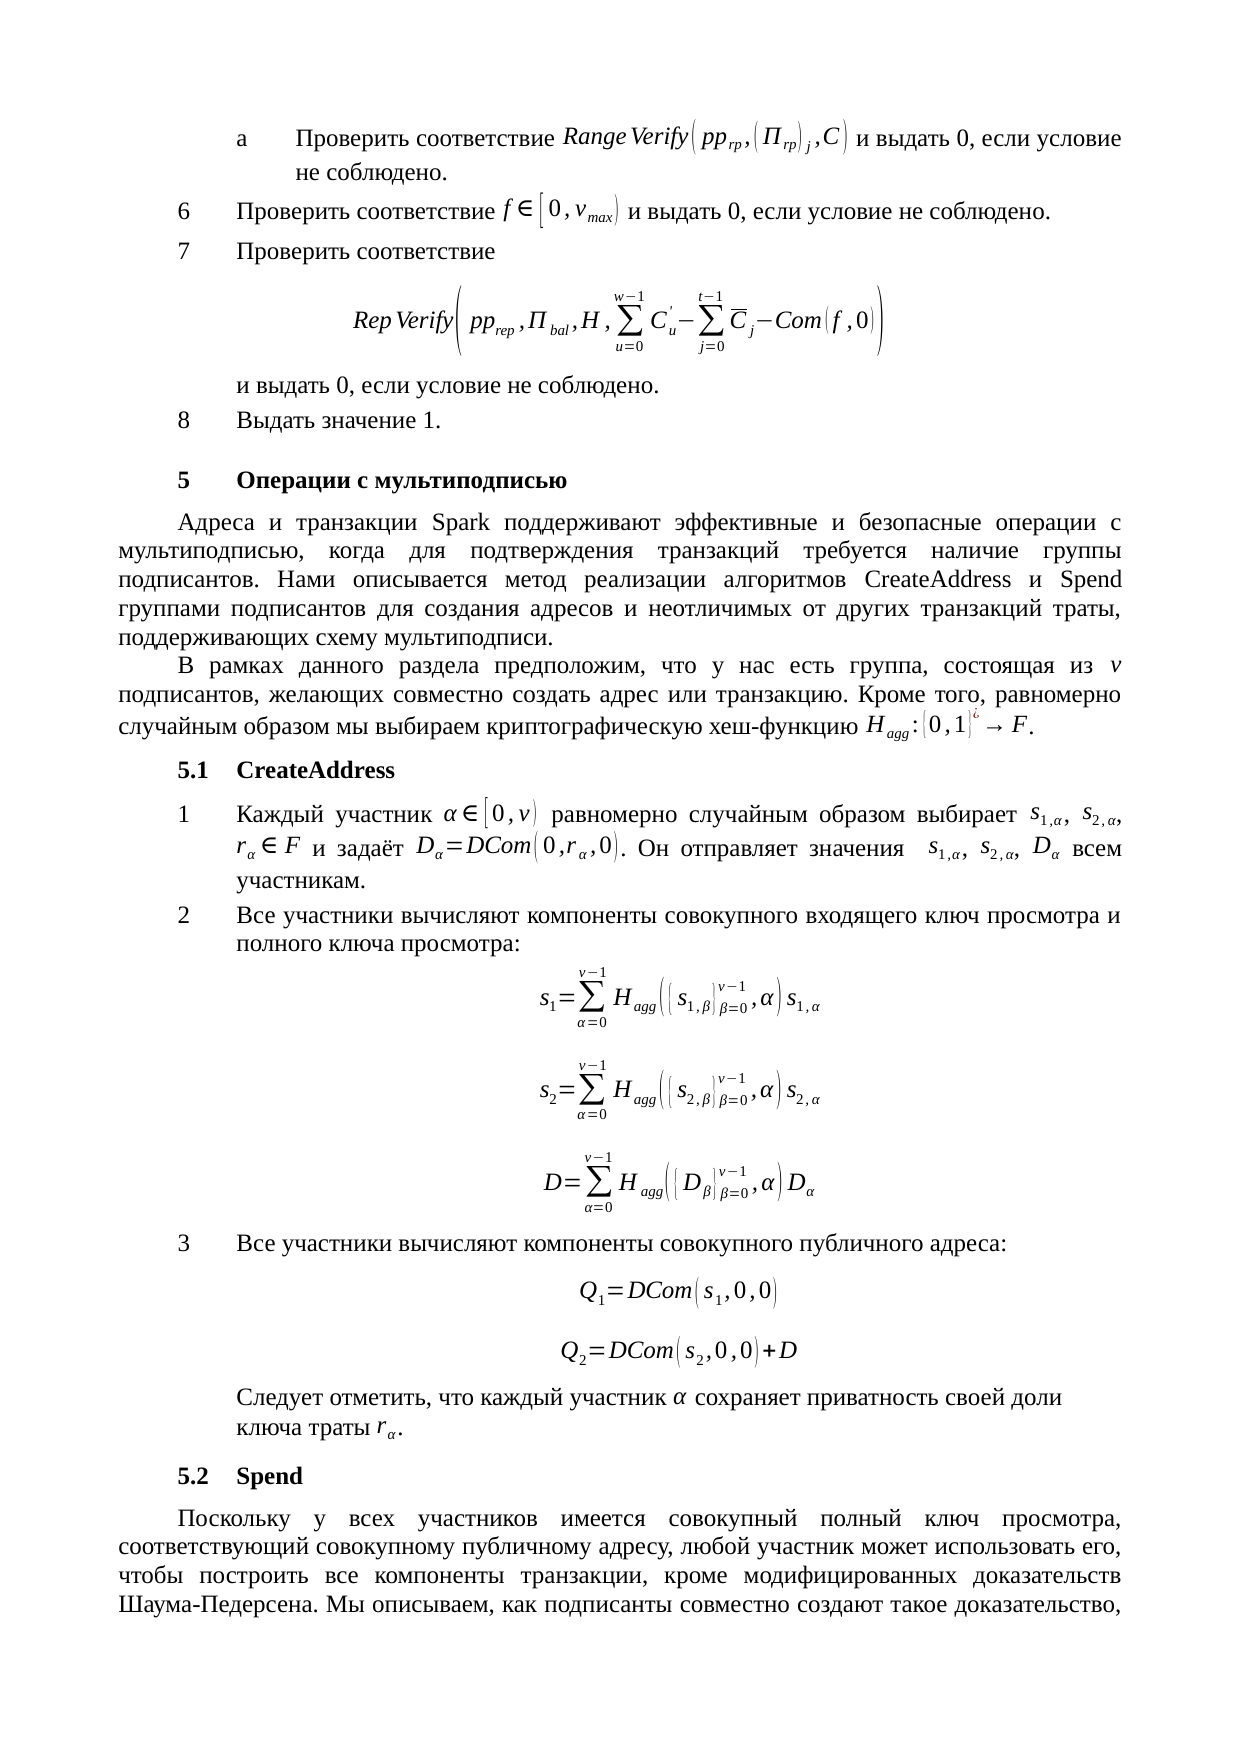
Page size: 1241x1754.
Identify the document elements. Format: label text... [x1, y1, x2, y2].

list Проверить соответствие и выдать 0, если условие не соблюдено. [177, 192, 1122, 230]
list Проверить соответствие и выдать 0, если условие не соблюдено. [236, 118, 1122, 185]
list Spend [177, 1461, 1122, 1490]
list Адреса и транзакции Spark поддерживают эффективные и безопасные операции с мультиподписью, когда для подтверждения транзакций требуется наличие группы подписантов. Нами описывается метод реализации алгоритмов CreateAddress и Spend группами подписантов для создания адресов и неотличимых от других транзакций траты, поддерживающих схему мультиподписи. [118, 507, 1122, 650]
list CreateAddress [177, 755, 1122, 784]
list Операции с мультиподписью [177, 465, 1122, 494]
list Каждый участник равномерно случайным образом выбирает , , и задаёт . Он отправляет значения , , всем участникам. [177, 796, 1122, 893]
list Следует отметить, что каждый участник сохраняет приватность своей доли ключа траты . [236, 1382, 1122, 1443]
list Все участники вычисляют компоненты совокупного входящего ключ просмотра и полного ключа просмотра: [177, 900, 1122, 957]
list Выдать значение 1. [177, 405, 1122, 434]
list Все участники вычисляют компоненты совокупного публичного адреса: [177, 1228, 1122, 1257]
list и выдать 0, если условие не соблюдено. [236, 370, 1122, 399]
list В рамках данного раздела предположим, что у нас есть группа, состоящая из подписантов, желающих совместно создать адрес или транзакцию. Кроме того, равномерно случайным образом мы выбираем криптографическую хеш-функцию . [118, 650, 1122, 742]
list Поскольку у всех участников имеется совокупный полный ключ просмотра, соответствующий совокупному публичному адресу, любой участник может использовать его, чтобы построить все компоненты транзакции, кроме модифицированных доказательств Шаума-Педерсена. Мы описываем, как подписанты совместно создают такое доказательство, [118, 1503, 1122, 1618]
list Проверить соответствие [177, 236, 1122, 265]
